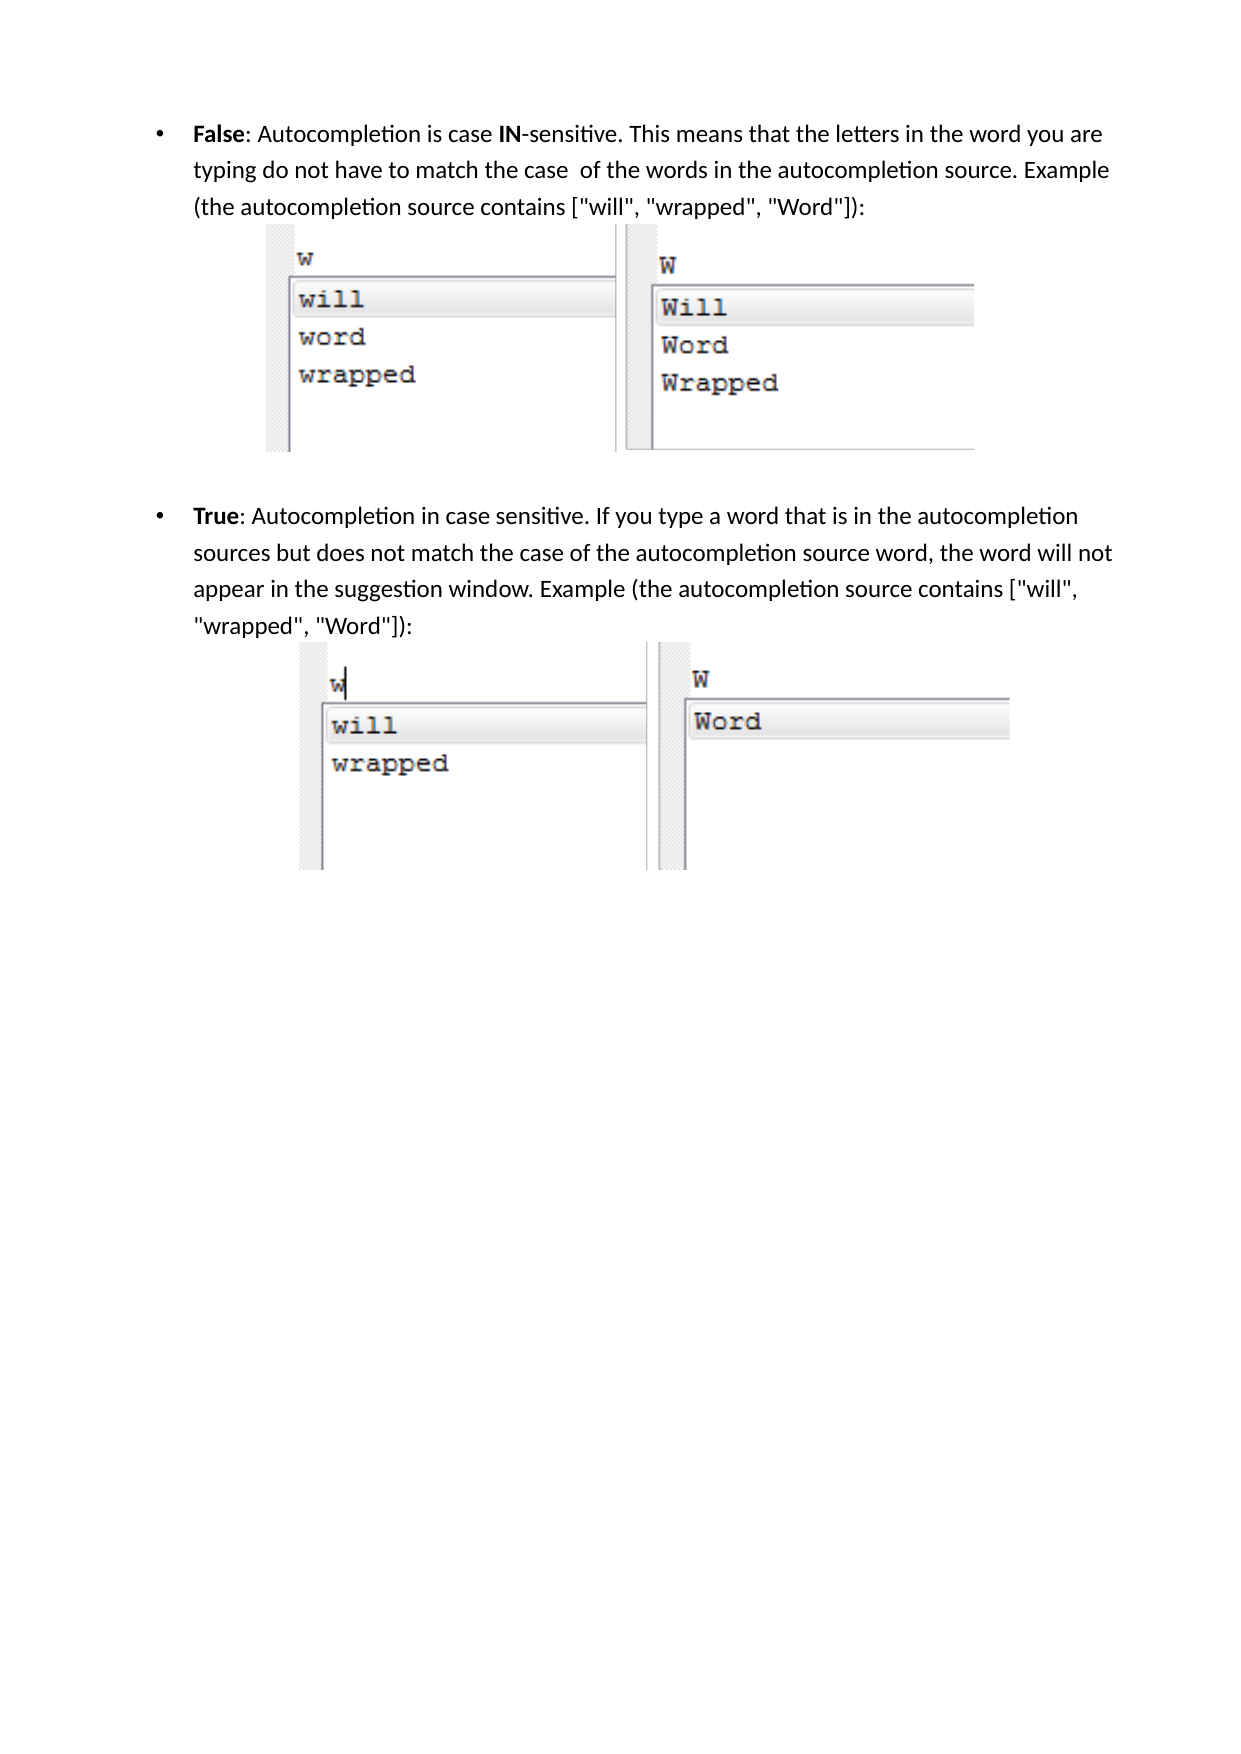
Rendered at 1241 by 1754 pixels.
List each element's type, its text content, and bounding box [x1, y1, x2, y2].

list False: Autocompletion is case IN-sensitive. This means that the letters in the word you are typing do not have to match the case of the words in the autocompletion source. Example (the autocompletion source contains ["will", "wrapped", "Word"]): [156, 118, 1122, 480]
picture [299, 642, 1010, 870]
picture [266, 224, 975, 452]
list True: Autocompletion in case sensitive. If you type a word that is in the autocompletion sources but does not match the case of the autocompletion source word, the word will not appear in the suggestion window. Example (the autocompletion source contains ["will", "wrapped", "Word"]): [156, 500, 1122, 898]
